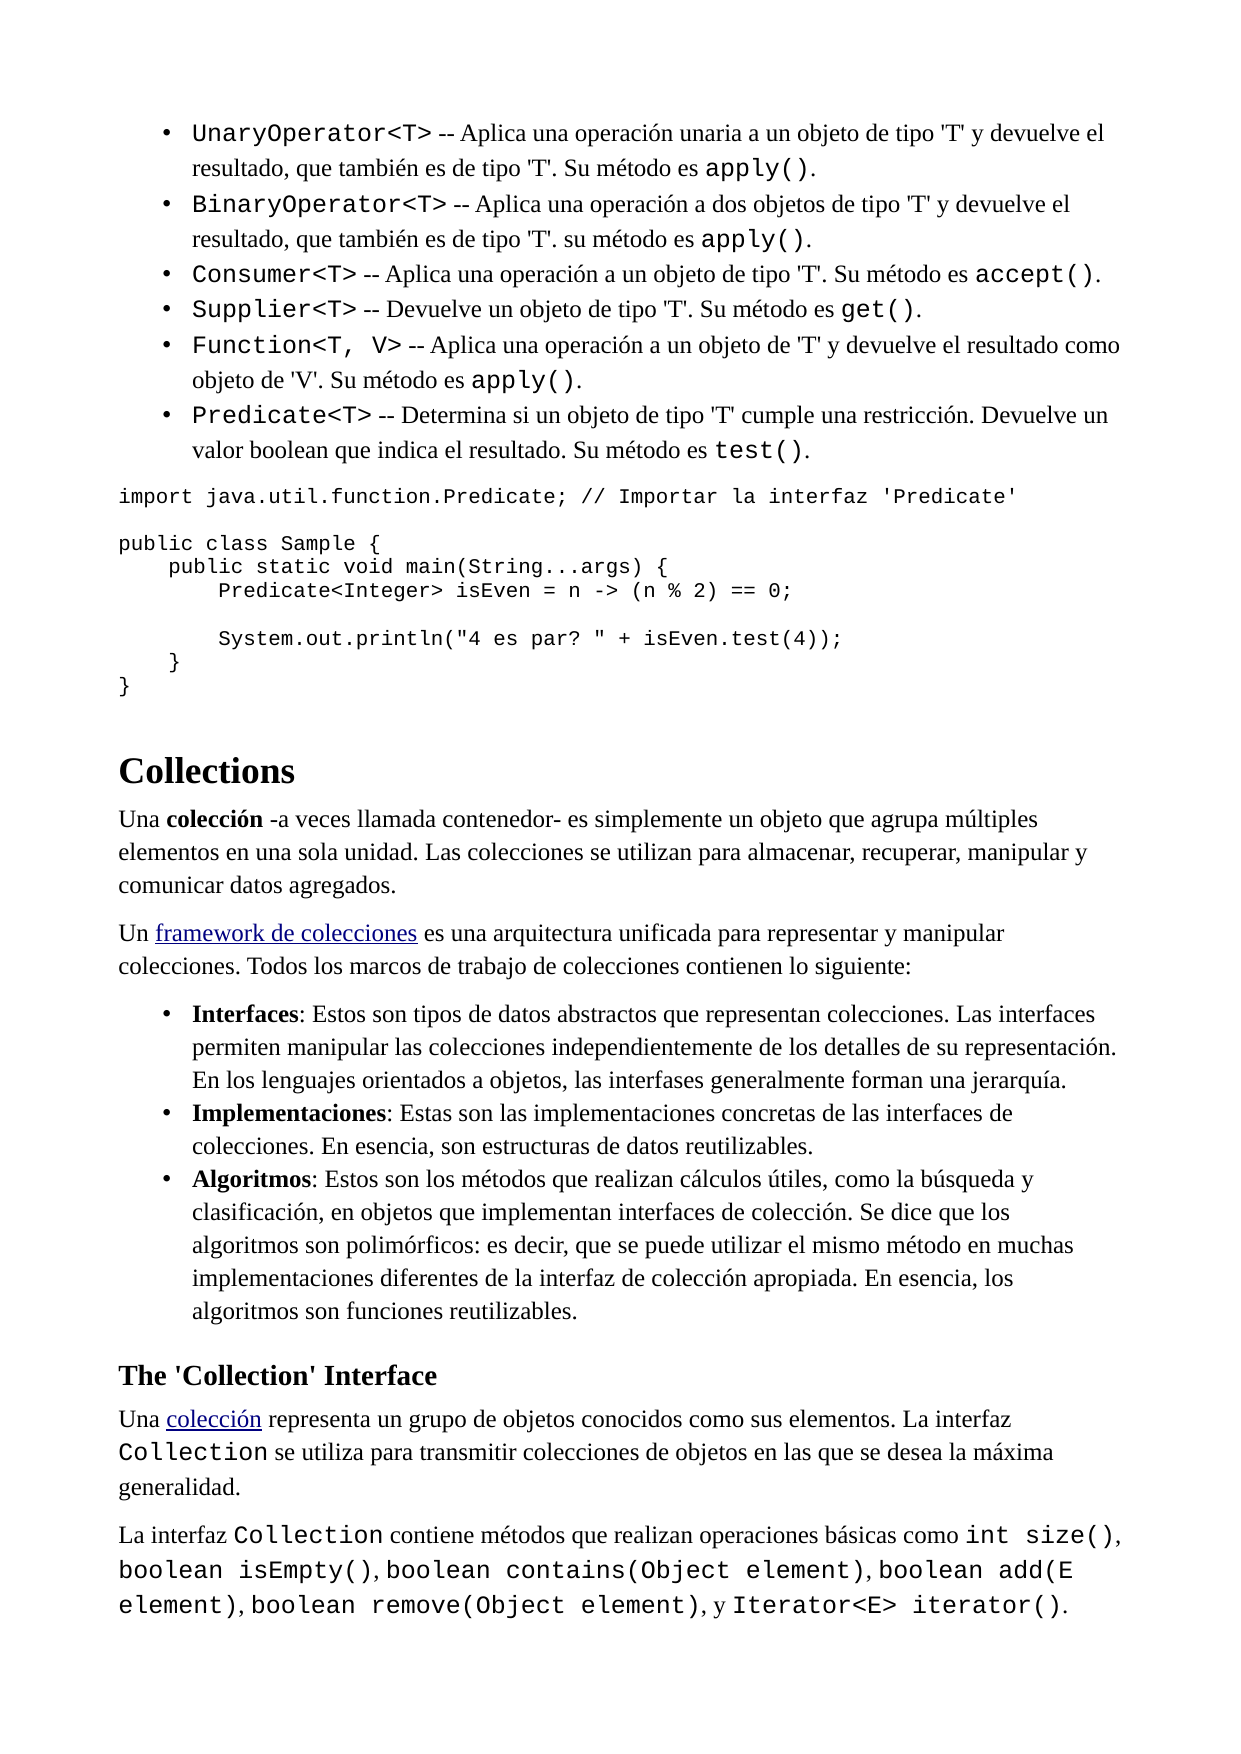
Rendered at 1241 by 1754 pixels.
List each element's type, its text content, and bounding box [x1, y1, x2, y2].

text Una colección representa un grupo de objetos conocidos como sus elementos. La interfaz Collection se utiliza para transmitir colecciones de objetos en las que se desea la máxima generalidad. [118, 1404, 1122, 1501]
subtitle Collections [118, 749, 1122, 792]
text public class Sample { [118, 533, 1122, 557]
list Interfaces: Estos son tipos de datos abstractos que representan colecciones. Las interfaces permiten manipular las colecciones independientemente de los detalles de su representación. En los lenguajes orientados a objetos, las interfases generalmente forman una jerarquía. [162, 999, 1122, 1093]
text Un framework de colecciones es una arquitectura unificada para representar y manipular colecciones. Todos los marcos de trabajo de colecciones contienen lo siguiente: [118, 918, 1122, 980]
text Predicate<Integer> isEven = n -> (n % 2) == 0; [118, 580, 1122, 604]
list Supplier<T> -- Devuelve un objeto de tipo 'T'. Su método es get(). [162, 294, 1122, 325]
list Implementaciones: Estas son las implementaciones concretas de las interfaces de colecciones. En esencia, son estructuras de datos reutilizables. [162, 1098, 1122, 1159]
list Consumer<T> -- Aplica una operación a un objeto de tipo 'T'. Su método es accept(). [162, 259, 1122, 290]
text Una colección -a veces llamada contenedor- es simplemente un objeto que agrupa múltiples elementos en una sola unidad. Las colecciones se utilizan para almacenar, recuperar, manipular y comunicar datos agregados. [118, 804, 1122, 899]
subtitle The 'Collection' Interface [118, 1358, 1122, 1392]
list Function<T, V> -- Aplica una operación a un objeto de 'T' y devuelve el resultado como objeto de 'V'. Su método es apply(). [162, 330, 1122, 396]
list BinaryOperator<T> -- Aplica una operación a dos objetos de tipo 'T' y devuelve el resultado, que también es de tipo 'T'. su método es apply(). [162, 189, 1122, 254]
text public static void main(String...args) { [118, 557, 1122, 580]
list Algoritmos: Estos son los métodos que realizan cálculos útiles, como la búsqueda y clasificación, en objetos que implementan interfaces de colección. Se dice que los algoritmos son polimórficos: es decir, que se puede utilizar el mismo método en muchas implementaciones diferentes de la interfaz de colección apropiada. En esencia, los algoritmos son funciones reutilizables. [162, 1164, 1122, 1324]
text La interfaz Collection contiene métodos que realizan operaciones básicas como int size(), boolean isEmpty(), boolean contains(Object element), boolean add(E element), boolean remove(Object element), y Iterator<E> iterator(). [118, 1520, 1122, 1621]
list Predicate<T> -- Determina si un objeto de tipo 'T' cumple una restricción. Devuelve un valor boolean que indica el resultado. Su método es test(). [162, 401, 1122, 466]
text } [118, 675, 1122, 698]
text import java.util.function.Predicate; // Importar la interfaz 'Predicate' [118, 486, 1122, 509]
text System.out.println("4 es par? " + isEven.test(4)); [118, 627, 1122, 651]
text } [118, 651, 1122, 675]
list UnaryOperator<T> -- Aplica una operación unaria a un objeto de tipo 'T' y devuelve el resultado, que también es de tipo 'T'. Su método es apply(). [162, 118, 1122, 184]
